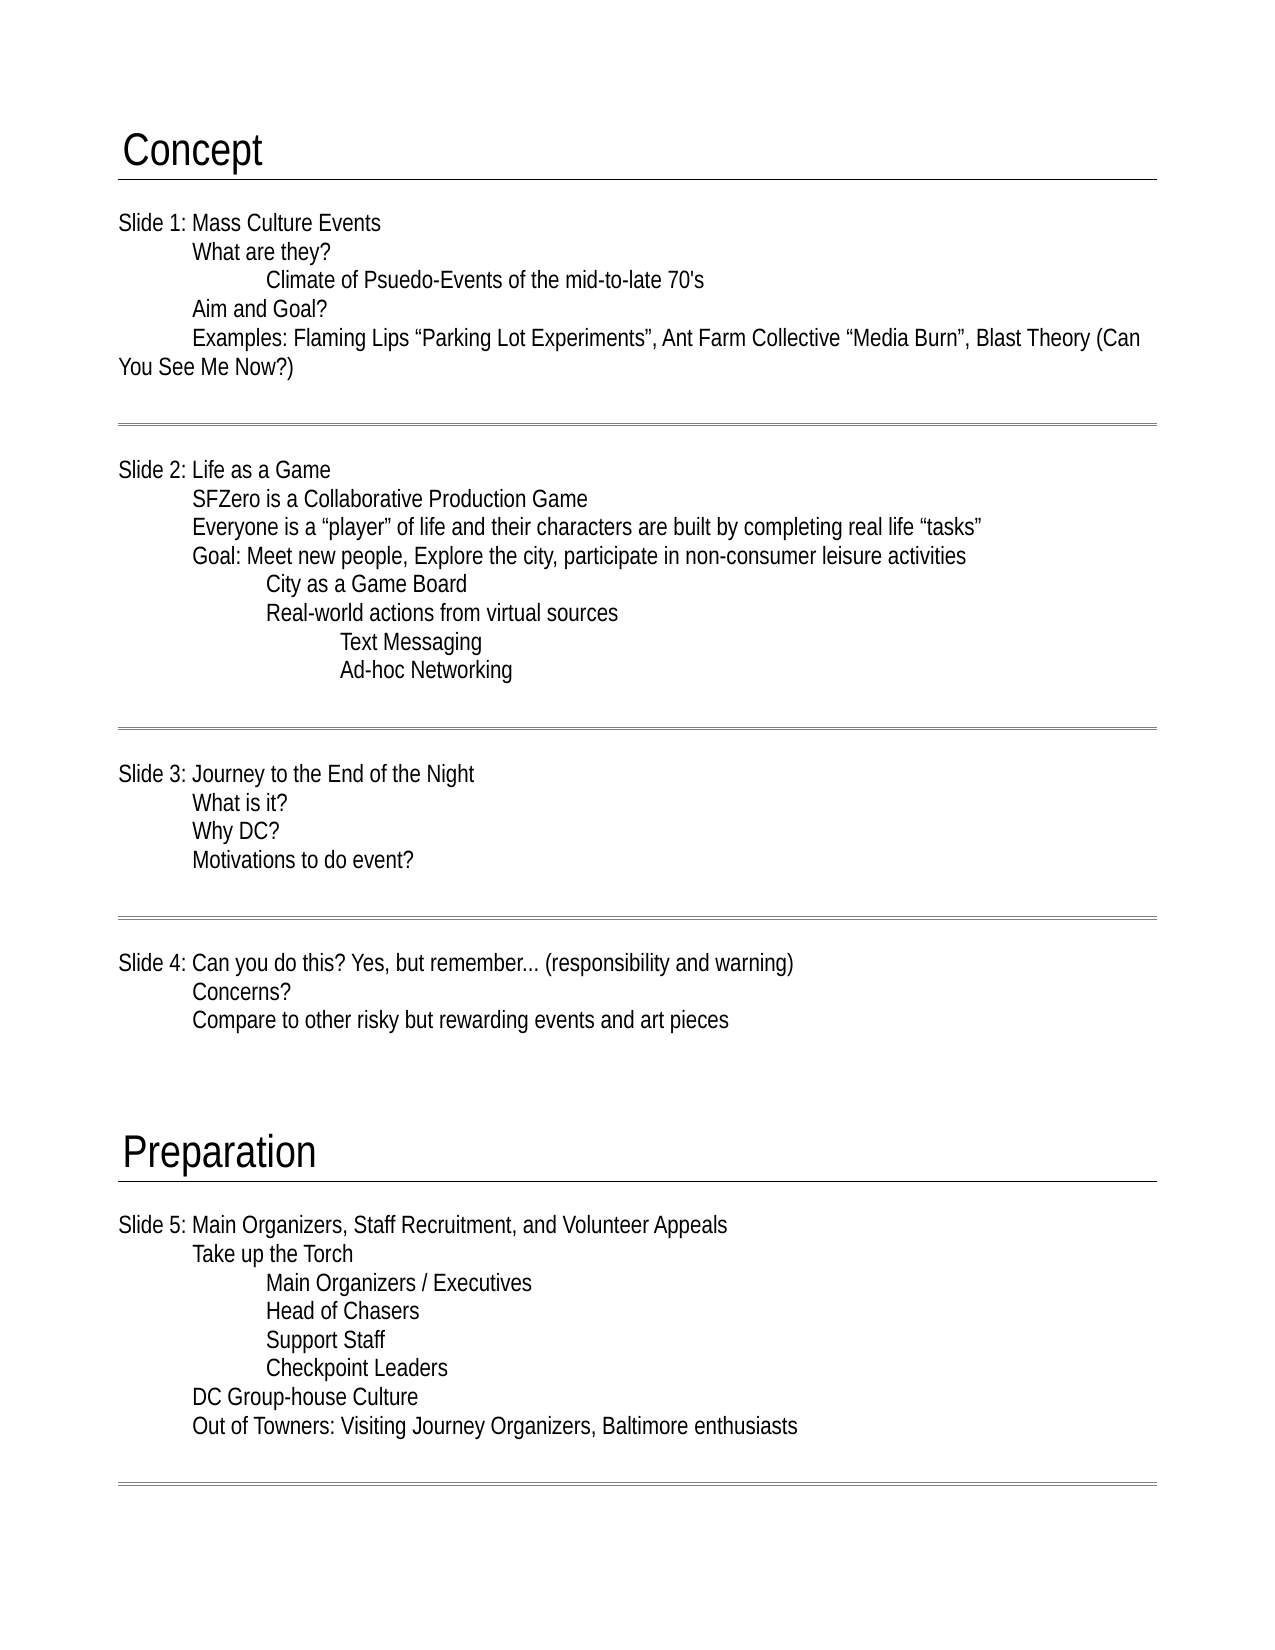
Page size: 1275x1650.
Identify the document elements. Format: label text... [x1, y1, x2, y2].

text Slide 3: Journey to the End of the Night [118, 759, 1157, 787]
text What are they? [118, 237, 1157, 266]
text Head of Chasers [118, 1296, 1157, 1325]
text Slide 2: Life as a Game [118, 455, 1157, 483]
text Out of Towners: Visiting Journey Organizers, Baltimore enthusiasts [118, 1411, 1157, 1439]
text SFZero is a Collaborative Production Game [118, 483, 1157, 512]
text City as a Game Board [118, 569, 1157, 598]
text Checkpoint Leaders [118, 1353, 1157, 1382]
text Slide 4: Can you do this? Yes, but remember... (responsibility and warning) [118, 948, 1157, 977]
text Why DC? [118, 816, 1157, 845]
text DC Group-house Culture [118, 1382, 1157, 1411]
text Main Organizers / Executives [118, 1267, 1157, 1296]
text Support Staff [118, 1325, 1157, 1353]
text Concerns? [118, 977, 1157, 1006]
text Climate of Psuedo-Events of the mid-to-late 70's [118, 266, 1157, 294]
text What is it? [118, 787, 1157, 816]
text Motivations to do event? [118, 845, 1157, 873]
text Text Messaging [118, 627, 1157, 655]
text Concept [118, 118, 1157, 179]
text Preparation [118, 1120, 1157, 1181]
text Aim and Goal? [118, 294, 1157, 323]
text Real-world actions from virtual sources [118, 598, 1157, 627]
text Ad-hoc Networking [118, 655, 1157, 684]
text Slide 5: Main Organizers, Staff Recruitment, and Volunteer Appeals [118, 1210, 1157, 1239]
text Compare to other risky but rewarding events and art pieces [118, 1006, 1157, 1034]
text Everyone is a “player” of life and their characters are built by completing real life “tasks” [118, 512, 1157, 541]
text Goal: Meet new people, Explore the city, participate in non-consumer leisure activities [118, 541, 1157, 569]
text Examples: Flaming Lips “Parking Lot Experiments”, Ant Farm Collective “Media Burn”, Blast Theory (Can You See Me Now?) [118, 323, 1157, 380]
text Take up the Torch [118, 1239, 1157, 1267]
text Slide 1: Mass Culture Events [118, 208, 1157, 237]
